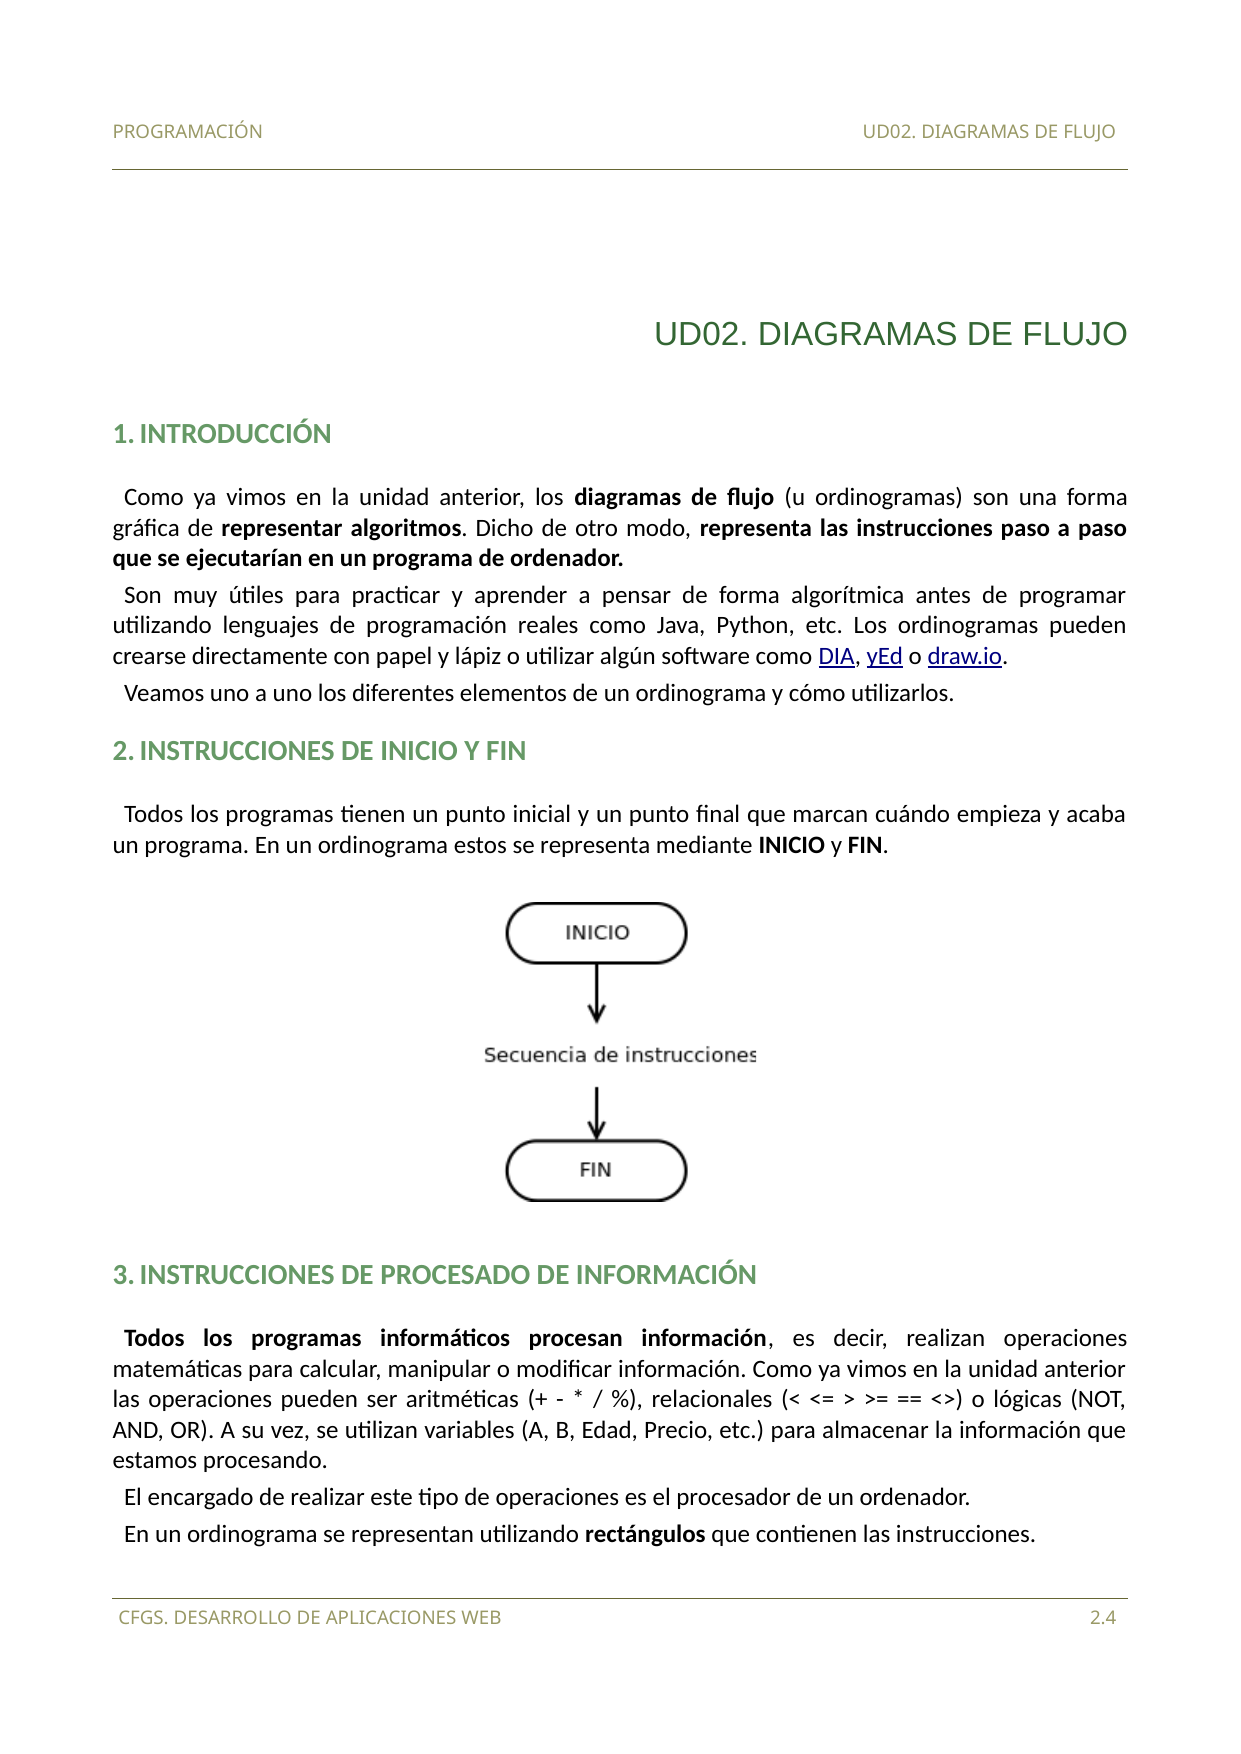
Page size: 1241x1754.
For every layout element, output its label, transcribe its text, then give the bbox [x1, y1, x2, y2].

subtitle INTRODUCCIÓN [112, 415, 1128, 451]
text Como ya vimos en la unidad anterior, los diagramas de flujo (u ordinogramas) son una forma gráfica de representar algoritmos. Dicho de otro modo, representa las instrucciones paso a paso que se ejecutarían en un programa de ordenador. [112, 481, 1128, 573]
subtitle INSTRUCCIONES DE INICIO Y FIN [112, 732, 1128, 768]
picture [484, 902, 757, 1202]
text UD02. DIAGRAMAS DE FLUJO [112, 314, 1128, 352]
text El encargado de realizar este tipo de operaciones es el procesador de un ordenador. [112, 1481, 1128, 1512]
subtitle INSTRUCCIONES DE PROCESADO DE INFORMACIÓN [112, 1256, 1128, 1292]
text Son muy útiles para practicar y aprender a pensar de forma algorítmica antes de programar utilizando lenguajes de programación reales como Java, Python, etc. Los ordinogramas pueden crearse directamente con papel y lápiz o utilizar algún software como DIA, yEd o draw.io. [112, 579, 1128, 671]
text En un ordinograma se representan utilizando rectángulos que contienen las instrucciones. [112, 1518, 1128, 1549]
text Todos los programas informáticos procesan información, es decir, realizan operaciones matemáticas para calcular, manipular o modificar información. Como ya vimos en la unidad anterior las operaciones pueden ser aritméticas (+ - * / %), relacionales (< <= > >= == <>) o lógicas (NOT, AND, OR). A su vez, se utilizan variables (A, B, Edad, Precio, etc.) para almacenar la información que estamos procesando. [112, 1322, 1128, 1475]
text Todos los programas tienen un punto inicial y un punto final que marcan cuándo empieza y acaba un programa. En un ordinograma estos se representa mediante INICIO y FIN. [112, 798, 1128, 859]
text Veamos uno a uno los diferentes elementos de un ordinograma y cómo utilizarlos. [112, 677, 1128, 708]
